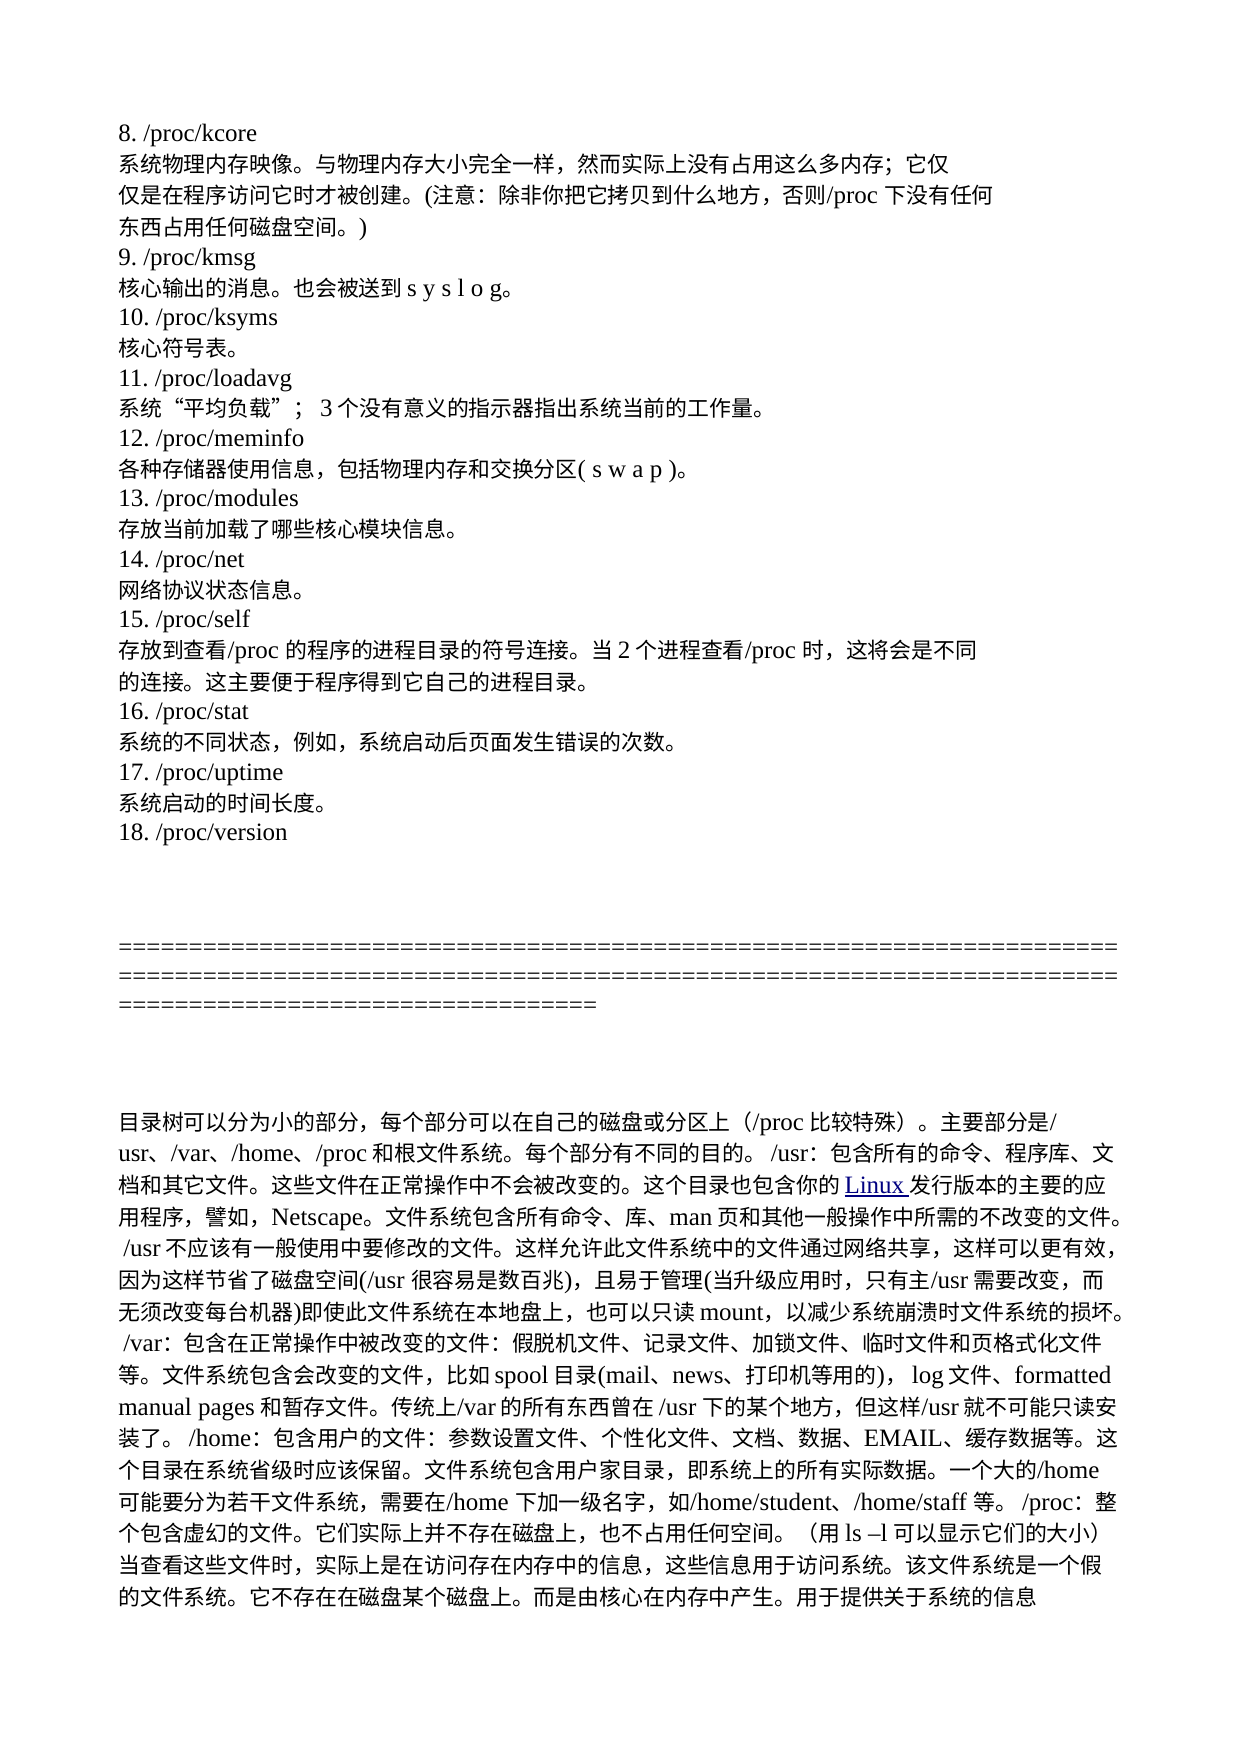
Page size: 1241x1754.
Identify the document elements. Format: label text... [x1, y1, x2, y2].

text 11. /proc/loadavg [118, 363, 1122, 391]
text 系统的不同状态，例如，系统启动后页面发生错误的次数。 [118, 725, 1122, 757]
text 各种存储器使用信息，包括物理内存和交换分区( s w a p )。 [118, 452, 1122, 483]
text 的连接。这主要便于程序得到它自己的进程目录。 [118, 665, 1122, 696]
text 12. /proc/meminfo [118, 423, 1122, 452]
text 系统启动的时间长度。 [118, 786, 1122, 817]
text 核心输出的消息。也会被送到s y s l o g。 [118, 271, 1122, 302]
text 仅是在程序访问它时才被创建。(注意：除非你把它拷贝到什么地方，否则/proc 下没有任何 [118, 178, 1122, 210]
text 存放到查看/proc 的程序的进程目录的符号连接。当2个进程查看/proc 时，这将会是不同 [118, 633, 1122, 665]
text 核心符号表。 [118, 331, 1122, 363]
text 存放当前加载了哪些核心模块信息。 [118, 512, 1122, 544]
text 14. /proc/net [118, 544, 1122, 573]
text 系统物理内存映像。与物理内存大小完全一样，然而实际上没有占用这么多内存；它仅 [118, 147, 1122, 178]
text 10. /proc/ksyms [118, 302, 1122, 331]
text 网络协议状态信息。 [118, 573, 1122, 604]
text ================================================================================================================================================================================ [118, 932, 1122, 1018]
text 15. /proc/self [118, 604, 1122, 633]
text 16. /proc/stat [118, 696, 1122, 725]
text 东西占用任何磁盘空间。) [118, 210, 1122, 242]
text 系统“平均负载”； 3个没有意义的指示器指出系统当前的工作量。 [118, 391, 1122, 423]
text 9. /proc/kmsg [118, 242, 1122, 271]
text 8. /proc/kcore [118, 118, 1122, 147]
text 目录树可以分为小的部分，每个部分可以在自己的磁盘或分区上（/proc比较特殊）。主要部分是/usr、/var、/home、/proc和根文件系统。每个部分有不同的目的。 /usr：包含所有的命令、程序库、文档和其它文件。这些文件在正常操作中不会被改变的。这个目录也包含你的Linux发行版本的主要的应用程序，譬如，Netscape。文件系统包含所有命令、库、man页和其他一般操作中所需的不改变的文件。 /usr不应该有一般使用中要修改的文件。这样允许此文件系统中的文件通过网络共享，这样可以更有效，因为这样节省了磁盘空间(/usr 很容易是数百兆)，且易于管理(当升级应用时，只有主/usr需要改变，而无须改变每台机器)即使此文件系统在本地盘上，也可以只读mount，以减少系统崩溃时文件系统的损坏。 /var：包含在正常操作中被改变的文件：假脱机文件、记录文件、加锁文件、临时文件和页格式化文件等。文件系统包含会改变的文件，比如spool目录(mail、news、打印机等用的)， log文件、formatted manual pages和暂存文件。传统上/var的所有东西曾在 /usr 下的某个地方，但这样/usr就不可能只读安装了。 /home：包含用户的文件：参数设置文件、个性化文件、文档、数据、EMAIL、缓存数据等。这个目录在系统省级时应该保留。文件系统包含用户家目录，即系统上的所有实际数据。一个大的/home 可能要分为若干文件系统，需要在/home 下加一级名字，如/home/student、/home/staff 等。 /proc：整个包含虚幻的文件。它们实际上并不存在磁盘上，也不占用任何空间。（用 ls –l 可以显示它们的大小）当查看这些文件时，实际上是在访问存在内存中的信息，这些信息用于访问系统。该文件系统是一个假的文件系统。它不存在在磁盘某个磁盘上。而是由核心在内存中产生。用于提供关于系统的信息(originally about processes, hence the name)。根文件系统：根文件系统一般应该比较小，因为它包括严格的文件和一些小的不经常改变的文件系统，不容易损坏。损坏的根文件系统一般意味着系统无法引导，除非用特定的方法(例如从软盘)。根目录一般不含任何文件，除了可能的标准的系统引导映象，通常叫/vmlinuz 。所有其他文件在根文件系统的子目录中。根目录一般有以下子目录： /bin：系统启动时需要的执行文件（二进制），这些文件可以被普通用户使用。 /sbin：系统执行文件（二进制），这些文件不打算被普通用户使用。（普通用户仍然可以使用它们，但要指定目录。） /etc:特定机器的配置文件。 /root：系统管理员（也叫超级用户或根用户）的Home目录。 /lib：根文件系统上的程序所需的共享库。 /boot：引导加载器(bootstrap loader)使用的文件，如LILO。核心映象也经常在这里，而不是在根目录。如果有许多核心映象，这个目录可能变得很大，这时可能使用单独的文件系统更好。另一个理由是要确保核心映象必须在IDE硬盘的前1024柱面内。当计算机启动时（如果有多个操作系统，有可能允许你选择启动哪一个操作系统），这些文件首先被装载。这个目录也会包含LINUX核（压缩文件 vmlinuz），但LINUX核也可以存在别处，只要配置LILO并且LILO知道LINUX核在哪儿。 /dev：设备文件目录。LINUX下设备被当成文件，这样一来硬件被抽象化，便于读写、网络共享以及需要临时装载到文件系统中。正常情况下，设备会有一个独立的子目录。这些设备的内容会出现在独立的子目录下。LINUX没有所谓的驱动符。 /tmp：临时文件。引导启动后运行的程序应该使用/var/tmp ，而不是/tmp ，因为前者可能在一个拥有更多空间的磁盘上。该目录会被自动清理干净。 /mnt：系统管理员临时mount的安装点。程序并不自动支持安装到/mnt 。 /mnt 可以分为子目录(例如/mnt/dosa 可能是使用MSDOS文件系统的软驱，而/mnt/exta 可能是使用ext2文件系统的软驱)。 /opt：可选的应用程序，譬如，REDHAT 5.2下的KDE （REDHAT 6.0下，KDE放在其它的X-WINDOWS应用程序中，主执行程序在/usr/bin目录下 /lost+found：在文件系统修复时恢复的文件。 下面就以上部分目录的部分子目录功能加以说明： /usr文件系统 /usr 文件系统经常很大，因为所有程序安装在这里。 /usr 里的所有文件一般来自Linux distribution；本地安装的程序和其他东西在/usr/local 下。这样可能在升级新版系统或新distribution时无须重新安装全部程序。 /usr/X11R6：X Window系统的所有文件。为简化X的开发和安装，X的文件没有集成到系统中。 X自己在/usr/X11R6 下类似/usr 。 /usr/X386：类似/usr/X11R6 ，但是给X11 Release 5的。 /usr/bin：几乎所有用户命令。有些命令在/bin 或/usr/local/bin 中。 /usr/sbin：根文件系统不必要的系统管理命令，例如多数服务程序。 /usr/man、/usr/info、/usr/doc：手册页、GNU信息文档和各种其他文档文件。 /usr/include：C编程语言的头文件。为了一致性这实际上应该在/usr/lib 下，但传统上支持这个名字。 /usr/lib：程序或子系统的不变的数据文件，包括一些site-wide配置文件。名字lib来源于库(library); 编程的原始库存在/usr/lib 里。 /usr/local：本地安装的软件和其他文件放在这里。 /var文件系统 /var 包括系统一般运行时要改变的数据。每个系统是特定的，即不通过网络与其他计算机共享。 /var/catman：当要求格式化时的man页的cache。man页的源文件一般存在/usr/man/man* 中；有些man页可能有预格式化的版本，存在 /usr/man/cat* 中。而其他的man页在第一次看时需要格式化，格式化完的版本存在/var/man 中，这样其他人再看相同的页时就无须等待格式化了。 (/var/catman 经常被清除，就象清除临目录一样。) /var/lib：系统正常运行时要改变的文件。 /var/local：/usr/local中安装的程序的可变数据(即系统管理员安装的程序)。注意，如果必要，即使本地安装的程序也会使用其他/var 目录，例如/var/lock 。 /var/lock：锁定文件。许多程序遵循在/var/lock 中产生一个锁定文件的约定，以支持他们正在使用某个特定的设备或文件。其他程序注意到这个锁定文件，将不试图使用这个设备或文件。 /var/log：各种程序的Log文件，特别是login (/var/log/wtmp log所有到系统的登录和注销) 和syslog (/var/log/messages 里存储所有核心和系统程序信息。 /var/log 里的文件经常不确定地增长，应该定期清除。 /var/run：保存到下次引导前有效的关于系统的信息文件。例如， /var/run/utmp 包含当前登录的用户的信息。 /var/spool：mail, news, 打印队列和其他队列工作的目录。每个不同的spool在/var/spool 下有自己的子目录，例如，用户的邮箱在/var/spool/mail 中。 /var/tmp：比/tmp 允许的大或需要存在较长时间的临时文件。 (虽然系统管理员可能不允许/var/tmp 有很旧的文件。) /proc文件系统 /proc 文件系统是一个假的文件系统。它不存在在磁盘某个磁盘上。而是由核心在内存中产生。用于提供关于系统的信息(originally about processes, hence the name)。下面说明一些最重要的文件和目录。 /proc/1：关于进程1的信息目录。每个进程在/proc 下有一个名为其进程号的目录。 /proc/cpuinfo：处理器信息，如类型、制造商、型号和性能。 /proc/devices：当前运行的核心配置的设备驱动的列表。 /proc/dma：显示当前使用的DMA通道。 /proc/filesystems：核心配置的文件系统。 /proc/interrupts：显示使用的中断，and how many of each there have been. /proc/ioports：当前使用的I/O端口。 /proc/kcore：系统物理内存映象。与物理内存大小完全一样，但不实际占用这么多内存；it is generated on the fly as programs access it. (记住：除非你把它拷贝到什么地方，/proc 下没有任何东西占用任何磁盘空间。) /proc/kmsg：核心输出的消息。也被送到syslog 。 /proc/ksyms：核心符号表。 /proc/loadavg：系统"平均负载"；3个指示器指出系统当前的工作量。 /proc/meminfo：存储器使用信息，包括物理内存和swap。 /proc/modules：当前加载了哪些核心模块。 /proc/net：网络协议状态信息。 /proc/self：到查看/proc 的程序的进程目录的符号连接。当2个进程查看/proc 时，是不同的连接。这主要便于程序得到它自己的进程目录。 /proc/stat：系统的不同状态，such as the number of page faults since the system was booted. /proc/uptime：系统启动的时间长度。 /proc/version：核心版本。 /etc目录 /etc 目录包含很多文件。许多网络配置文件也在/etc 中。 /etc/rc or /etc/rc.d or /etc/rc*.d：启动、或改变运行级时运行的scripts或scripts的目录。 /etc/passwd：用户数据库，其中的域给出了用户名、真实姓名、家目录、加密的口令和用户的其他信息。 /etc/fdprm：软盘参数表。说明不同的软盘格式。用setfdprm 设置。 /etc/fstab：启动时mount -a命令(在/etc/rc 或等效的启动文件中)自动mount的文件系统列表。 Linux下，也包括用swapon -a启用的swap区的信息。 /etc/group：类似/etc/passwd ，但说明的不是用户而是组。 /etc/inittab：init 的配置文件。 /etc/issue：getty 在登录提示符前的输出信息。通常包括系统的一段短说明或欢迎信息。内容由系统管理员确定。 /etc/magic：file 的配置文件。包含不同文件格式的说明，file 基于它猜测文件类型。 /etc/motd：Message Of The Day，成功登录后自动输出。内容由系统管理员确定。经常用于通告信息，如计划关机时间的警告。 /etc/mtab：当前安装的文件系统列表。由scripts初始化，并由mount 命令自动更新。需要一个当前安装的文件系统的列表时使用，例如df 命令。 /etc/shadow：在安装了影子口令软件的系统上的影子口令文件。影子口令文件将/etc/passwd 文件中的加密口令移动到/etc/shadow 中，而后者只对root可读。这使破译口令更困难。 /etc/login.defs：login 命令的配置文件。 /etc/printcap：类似/etc/termcap ，但针对打印机。语法不同。 /etc/profile , /etc/csh.login , /etc/csh.cshrc：登录或启动时Bourne或C shells执行的文件。这允许系统管理员为所有用户建立全局缺省环境。 /etc/securetty：确认安全终端，即哪个终端允许root登录。一般只列出虚拟控制台，这样就不可能(至少很困难)通过modem或网络闯入系统并得到超级用户特权。 /etc/shells：列出可信任的shell。chsh 命令允许用户在本文件指定范围内改变登录shell。提供一台机器FTP服务的服务进程ftpd 检查用户shell是否列在 /etc/shells 文件中，如果不是将不允许该用户登录。 /etc/termcap：终端性能数据库。说明不同的终端用什么"转义序列"控制。写程序时不直接输出转义序列(这样只能工作于特定品牌的终端)，而是从/etc/termcap 中查找要做的工作的正确序列。这样，多数的程序可以在多数终端上运行。 /dev目录 /dev 目录包括所有设备的设备文件。设备文件用特定的约定命名 [118, 1105, 1122, 1611]
text 18. /proc/version [118, 817, 1122, 846]
text 13. /proc/modules [118, 483, 1122, 512]
text 17. /proc/uptime [118, 757, 1122, 786]
